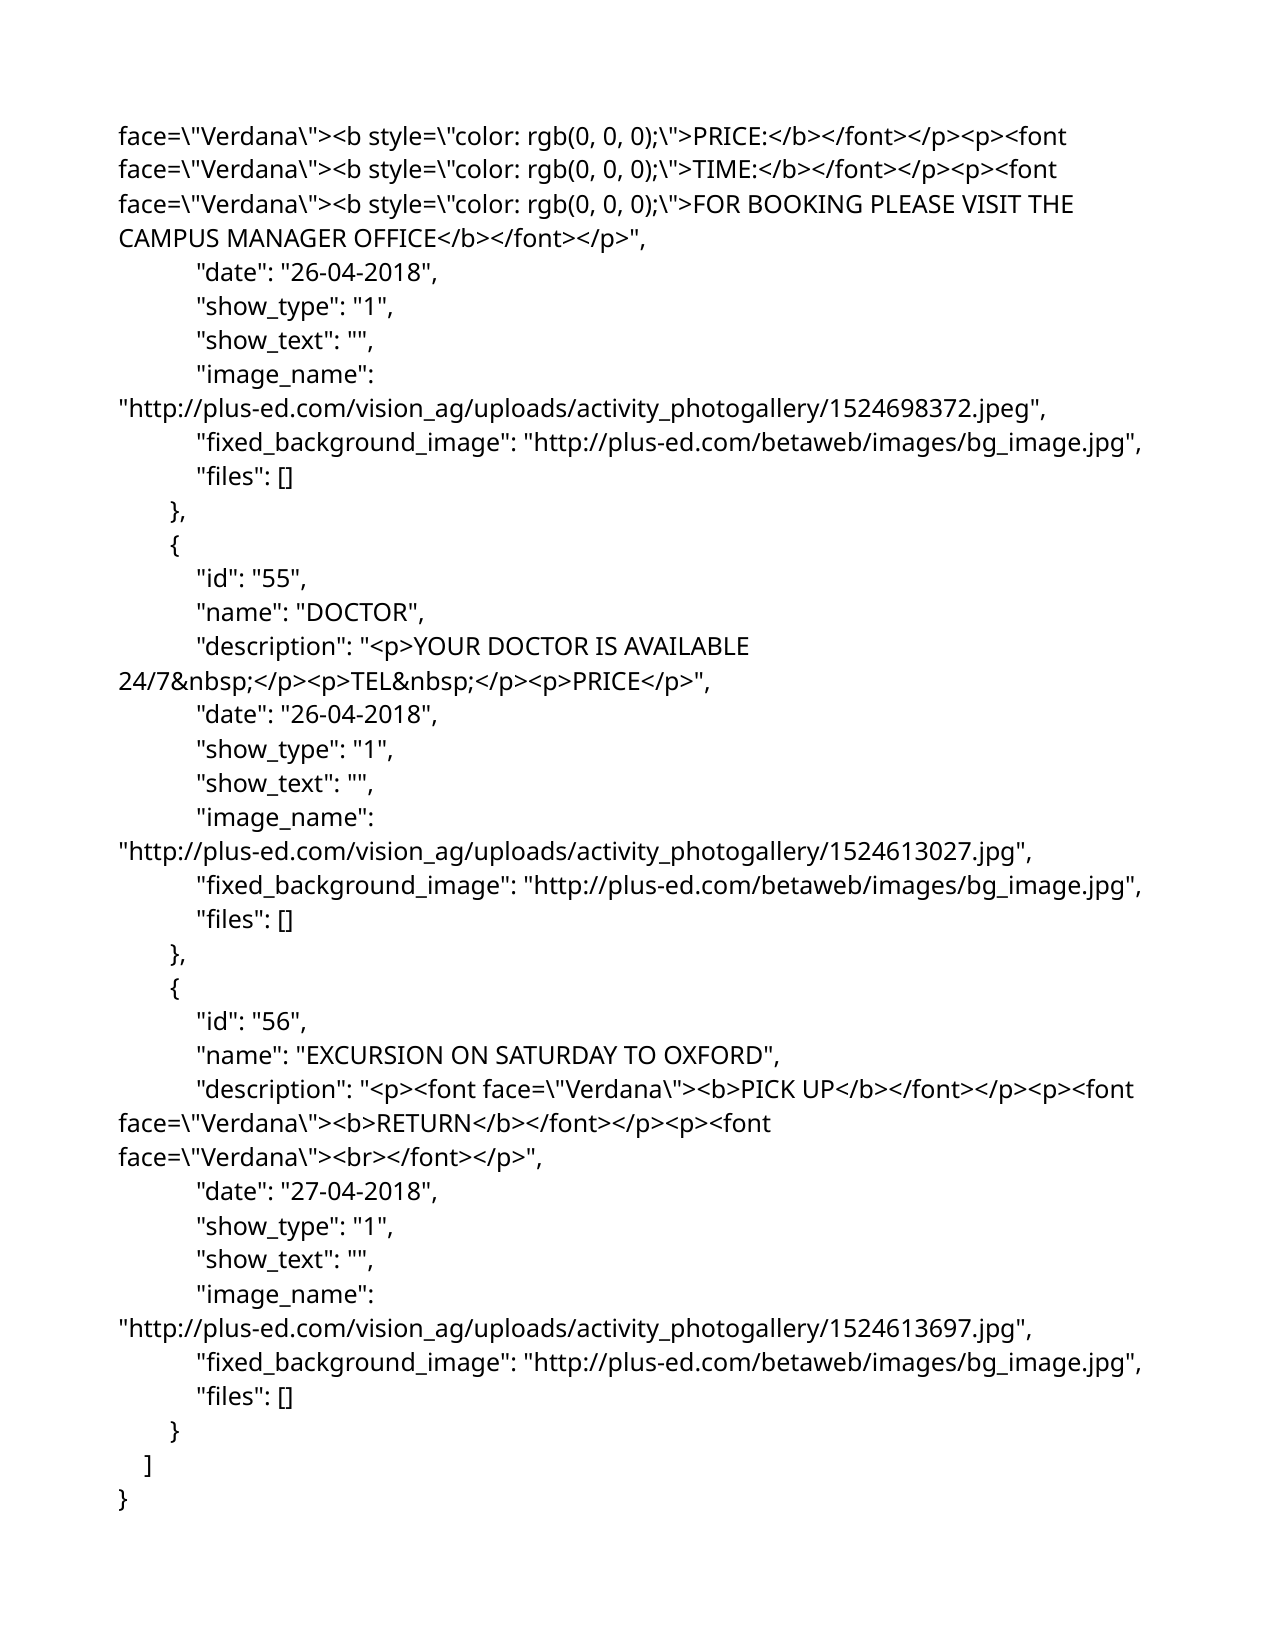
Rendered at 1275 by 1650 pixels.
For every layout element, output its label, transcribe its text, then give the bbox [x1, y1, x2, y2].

text face=\"Verdana\"><b style=\"color: rgb(0, 0, 0);\">PRICE:</b></font></p><p><font face=\"Verdana\"><b style=\"color: rgb(0, 0, 0);\">TIME:</b></font></p><p><font face=\"Verdana\"><b style=\"color: rgb(0, 0, 0);\">FOR BOOKING PLEASE VISIT THE CAMPUS MANAGER OFFICE</b></font></p>", "date": "26-04-2018", "show_type": "1", "show_text": "", "image_name": "http://plus-ed.com/vision_ag/uploads/activity_photogallery/1524698372.jpeg", "fixed_background_image": "http://plus-ed.com/betaweb/images/bg_image.jpg", "files": [] }, { "id": "55", "name": "DOCTOR", "description": "<p>YOUR DOCTOR IS AVAILABLE 24/7&nbsp;</p><p>TEL&nbsp;</p><p>PRICE</p>", "date": "26-04-2018", "show_type": "1", "show_text": "", "image_name": "http://plus-ed.com/vision_ag/uploads/activity_photogallery/1524613027.jpg", "fixed_background_image": "http://plus-ed.com/betaweb/images/bg_image.jpg", "files": [] }, { "id": "56", "name": "EXCURSION ON SATURDAY TO OXFORD", "description": "<p><font face=\"Verdana\"><b>PICK UP</b></font></p><p><font face=\"Verdana\"><b>RETURN</b></font></p><p><font face=\"Verdana\"><br></font></p>", "date": "27-04-2018", "show_type": "1", "show_text": "", "image_name": "http://plus-ed.com/vision_ag/uploads/activity_photogallery/1524613697.jpg", "fixed_background_image": "http://plus-ed.com/betaweb/images/bg_image.jpg", "files": [] } ] } [118, 118, 1157, 1515]
